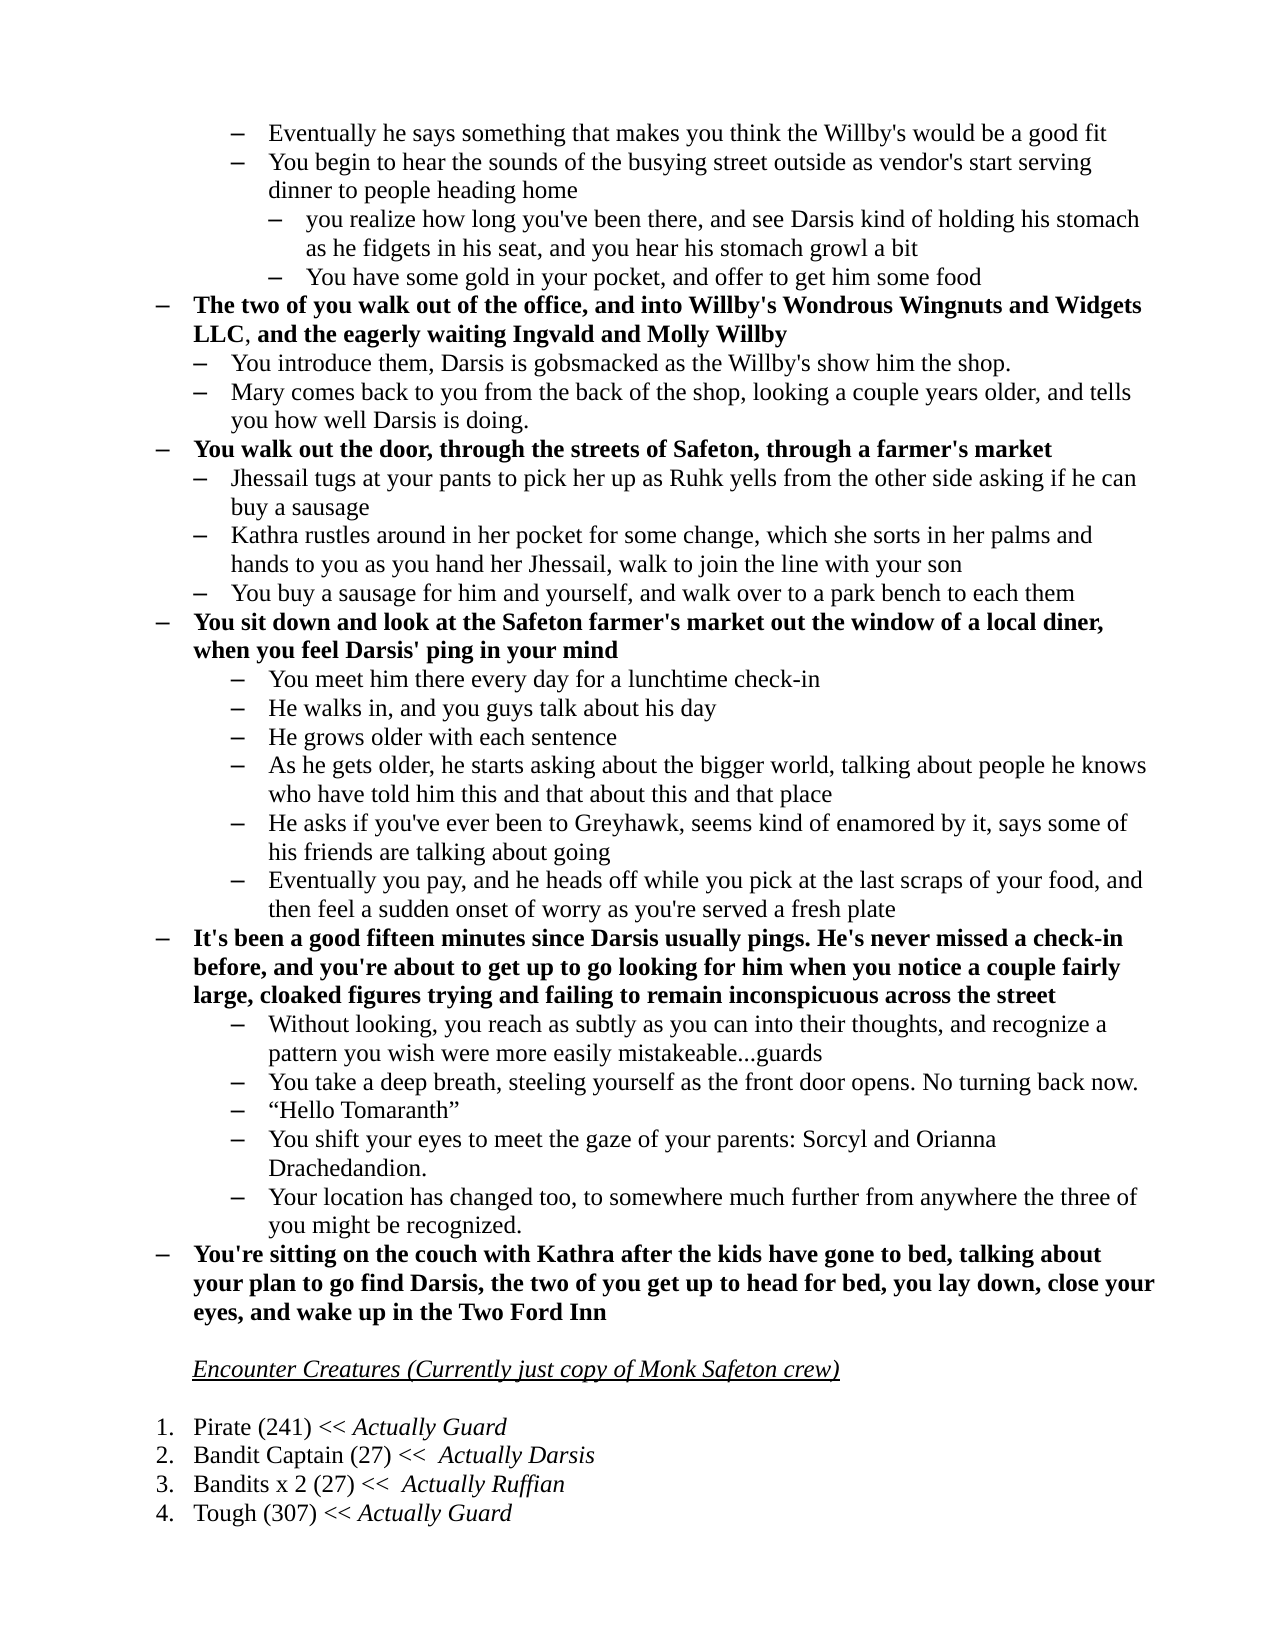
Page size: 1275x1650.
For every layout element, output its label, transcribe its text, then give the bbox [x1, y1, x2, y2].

list You introduce them, Darsis is gobsmacked as the Willby's show him the shop. [193, 348, 1157, 377]
list He grows older with each sentence [231, 722, 1157, 751]
list Mary comes back to you from the back of the shop, looking a couple years older, and tells you how well Darsis is doing. [193, 377, 1157, 434]
list You buy a sausage for him and yourself, and walk over to a park bench to each them [193, 578, 1157, 607]
list It's been a good fifteen minutes since Darsis usually pings. He's never missed a check-in before, and you're about to get up to go looking for him when you notice a couple fairly large, cloaked figures trying and failing to remain inconspicuous across the street [156, 923, 1157, 1009]
list The two of you walk out of the office, and into Willby's Wondrous Wingnuts and Widgets LLC, and the eagerly waiting Ingvald and Molly Willby [156, 291, 1157, 348]
list Jhessail tugs at your pants to pick her up as Ruhk yells from the other side asking if he can buy a sausage [193, 463, 1157, 521]
list Kathra rustles around in her pocket for some change, which she sorts in her palms and hands to you as you hand her Jhessail, walk to join the line with your son [193, 521, 1157, 578]
list You walk out the door, through the streets of Safeton, through a farmer's market [156, 434, 1157, 463]
list Your location has changed too, to somewhere much further from anywhere the three of you might be recognized. [231, 1182, 1157, 1239]
list You begin to hear the sounds of the busying street outside as vendor's start serving dinner to people heading home [231, 147, 1157, 204]
list Without looking, you reach as subtly as you can into their thoughts, and recognize a pattern you wish were more easily mistakeable...guards [231, 1009, 1157, 1067]
list Eventually you pay, and he heads off while you pick at the last scraps of your food, and then feel a sudden onset of worry as you're served a fresh plate [231, 866, 1157, 923]
list As he gets older, he starts asking about the bigger world, talking about people he knows who have told him this and that about this and that place [231, 751, 1157, 808]
list Bandit Captain (27) << Actually Darsis [156, 1441, 1157, 1469]
list You have some gold in your pocket, and offer to get him some food [268, 262, 1157, 291]
list He walks in, and you guys talk about his day [231, 693, 1157, 722]
list He asks if you've ever been to Greyhawk, seems kind of enamored by it, says some of his friends are talking about going [231, 808, 1157, 866]
list Pirate (241) << Actually Guard [156, 1412, 1157, 1441]
list You're sitting on the couch with Kathra after the kids have gone to bed, talking about your plan to go find Darsis, the two of you get up to head for bed, you lay down, close your eyes, and wake up in the Two Ford Inn [156, 1239, 1157, 1326]
list “Hello Tomaranth” [231, 1096, 1157, 1124]
list You shift your eyes to meet the gaze of your parents: Sorcyl and Orianna Drachedandion. [231, 1124, 1157, 1182]
list You meet him there every day for a lunchtime check-in [231, 664, 1157, 693]
list you realize how long you've been there, and see Darsis kind of holding his stomach as he fidgets in his seat, and you hear his stomach growl a bit [268, 204, 1157, 262]
list Tough (307) << Actually Guard [156, 1498, 1157, 1527]
list Eventually he says something that makes you think the Willby's would be a good fit [231, 118, 1157, 147]
text Encounter Creatures (Currently just copy of Monk Safeton crew) [118, 1354, 1157, 1383]
list Bandits x 2 (27) << Actually Ruffian [156, 1469, 1157, 1498]
list You sit down and look at the Safeton farmer's market out the window of a local diner, when you feel Darsis' ping in your mind [156, 607, 1157, 664]
list You take a deep breath, steeling yourself as the front door opens. No turning back now. [231, 1067, 1157, 1096]
